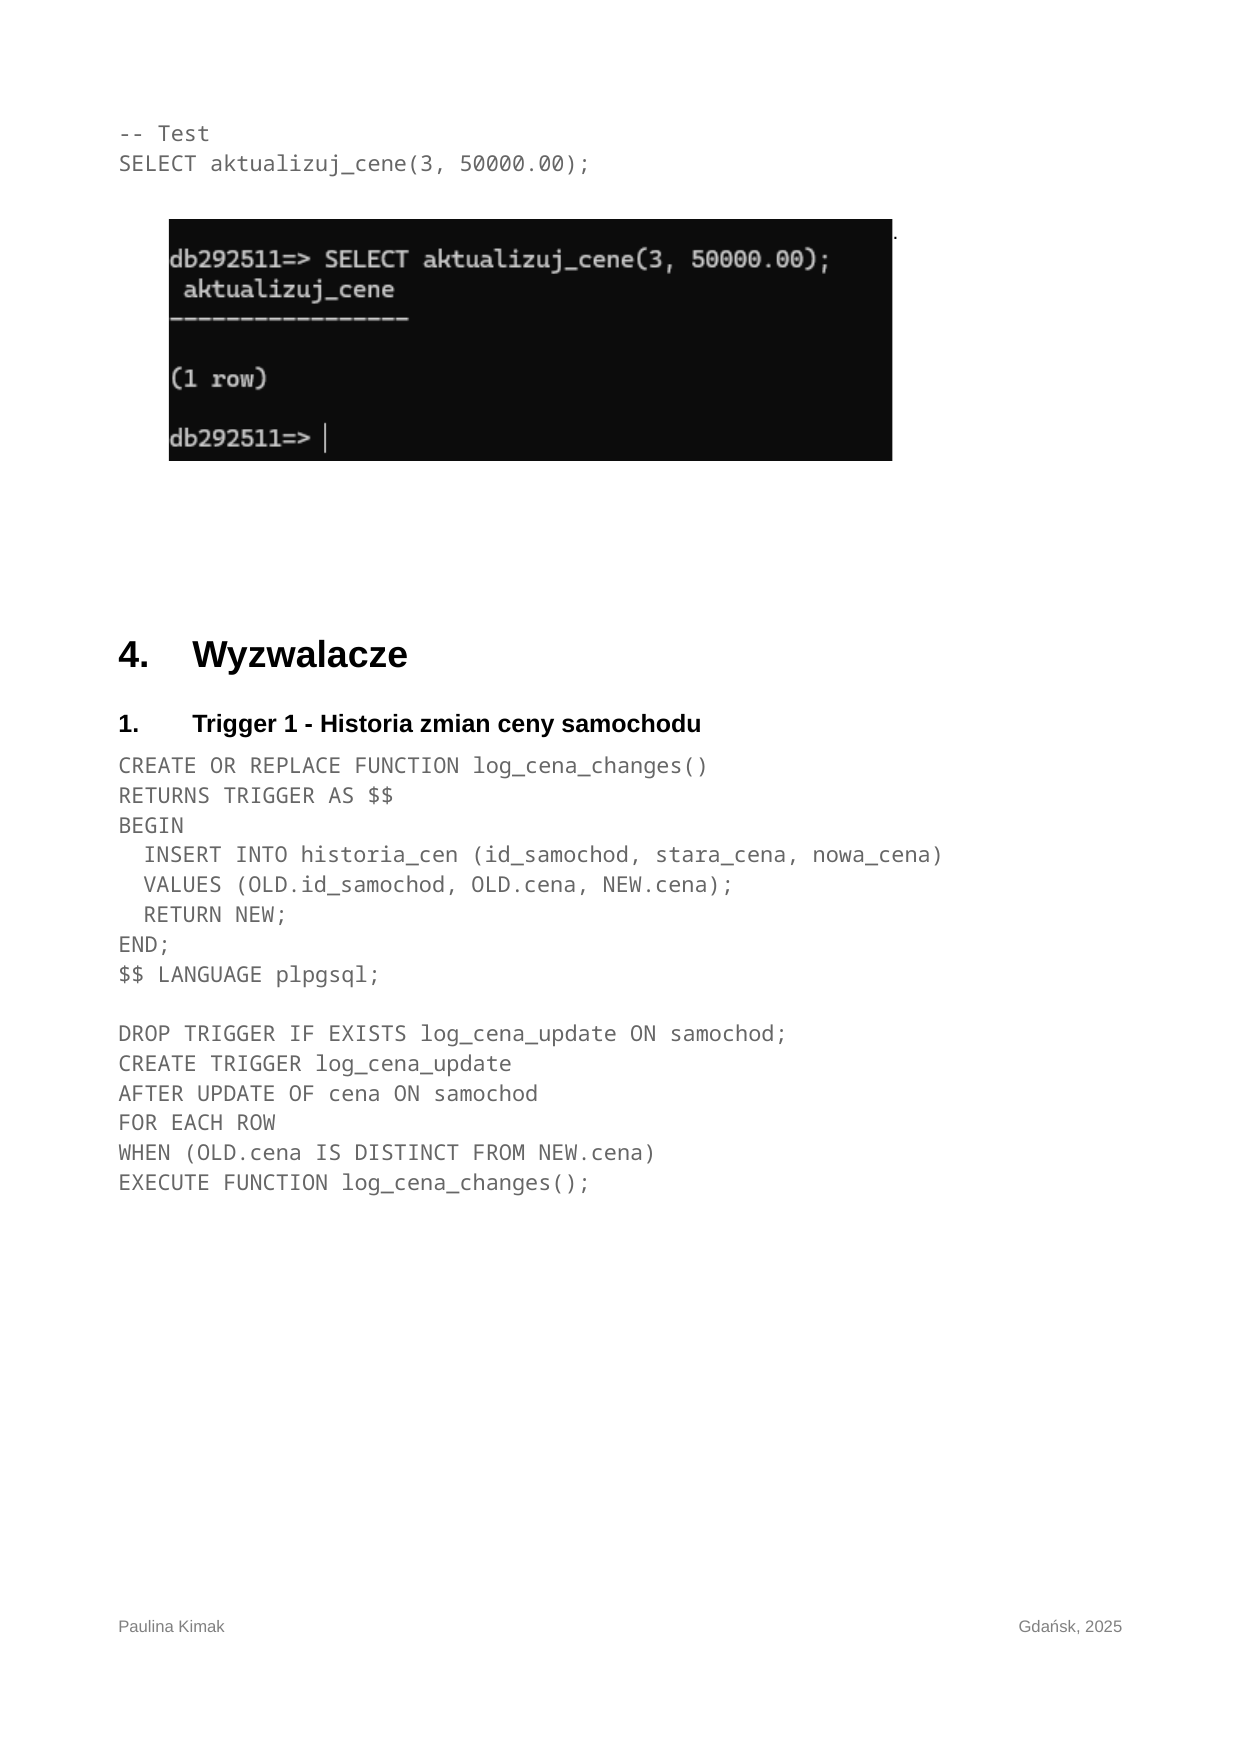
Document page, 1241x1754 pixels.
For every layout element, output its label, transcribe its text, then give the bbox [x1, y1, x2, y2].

text SELECT aktualizuj_cene(3, 50000.00); [118, 148, 1122, 178]
text EXECUTE FUNCTION log_cena_changes(); [118, 1167, 1122, 1197]
text DROP TRIGGER IF EXISTS log_cena_update ON samochod; [118, 1018, 1122, 1048]
text AFTER UPDATE OF cena ON samochod [118, 1078, 1122, 1107]
text VALUES (OLD.id_samochod, OLD.cena, NEW.cena); [118, 869, 1122, 899]
text CREATE OR REPLACE FUNCTION log_cena_changes() [118, 750, 1122, 780]
text WHEN (OLD.cena IS DISTINCT FROM NEW.cena) [118, 1137, 1122, 1167]
text INSERT INTO historia_cen (id_samochod, stara_cena, nowa_cena) [118, 839, 1122, 869]
text CREATE TRIGGER log_cena_update [118, 1048, 1122, 1078]
text BEGIN [118, 809, 1122, 839]
picture [168, 219, 893, 461]
subtitle Trigger 1 - Historia zmian ceny samochodu [118, 709, 1122, 737]
text END; [118, 929, 1122, 958]
text FOR EACH ROW [118, 1107, 1122, 1137]
text [118, 220, 168, 244]
text $$ LANGUAGE plpgsql; [118, 958, 1122, 988]
subtitle Wyzwalacze [118, 632, 1122, 675]
text RETURN NEW; [118, 899, 1122, 929]
text -- Test [118, 118, 1122, 148]
text . [893, 220, 1122, 244]
text RETURNS TRIGGER AS $$ [118, 780, 1122, 809]
